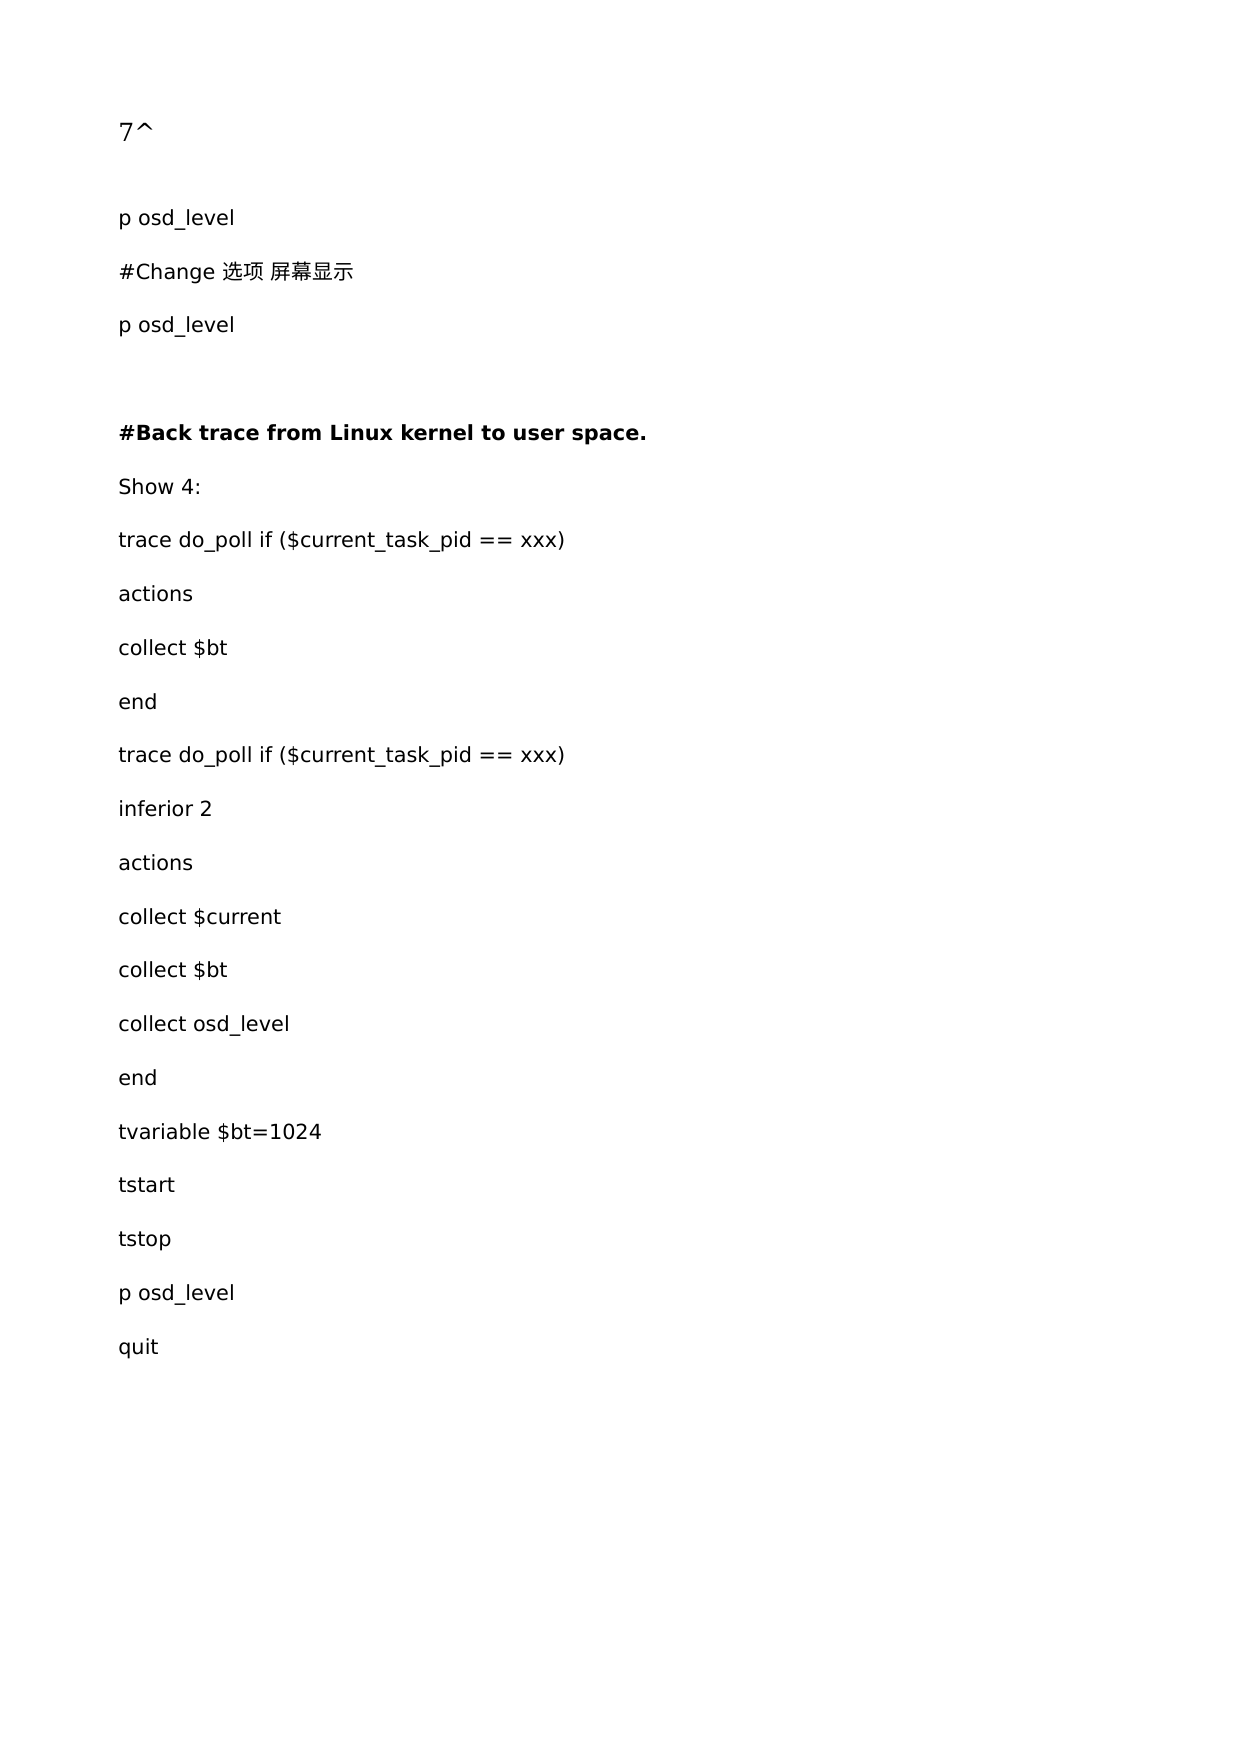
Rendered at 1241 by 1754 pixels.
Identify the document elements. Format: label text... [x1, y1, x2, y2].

text p osd_level [118, 1281, 1122, 1305]
text tvariable $bt=1024 [118, 1120, 1122, 1144]
text trace do_poll if ($current_task_pid == xxx) [118, 528, 1122, 553]
text p osd_level [118, 206, 1122, 230]
text #Back trace from Linux kernel to user space. [118, 421, 1122, 445]
text Show 4: [118, 475, 1122, 499]
text tstart [118, 1173, 1122, 1198]
text quit [118, 1335, 1122, 1359]
text collect $bt [118, 958, 1122, 983]
text collect $current [118, 905, 1122, 929]
text collect $bt [118, 636, 1122, 660]
text inferior 2 [118, 797, 1122, 821]
text end [118, 1066, 1122, 1090]
text end [118, 690, 1122, 714]
text actions [118, 582, 1122, 606]
text actions [118, 851, 1122, 875]
text p osd_level [118, 313, 1122, 338]
text #Change 选项 屏幕显示 [118, 260, 1122, 284]
text collect osd_level [118, 1012, 1122, 1036]
text tstop [118, 1227, 1122, 1251]
text trace do_poll if ($current_task_pid == xxx) [118, 743, 1122, 768]
